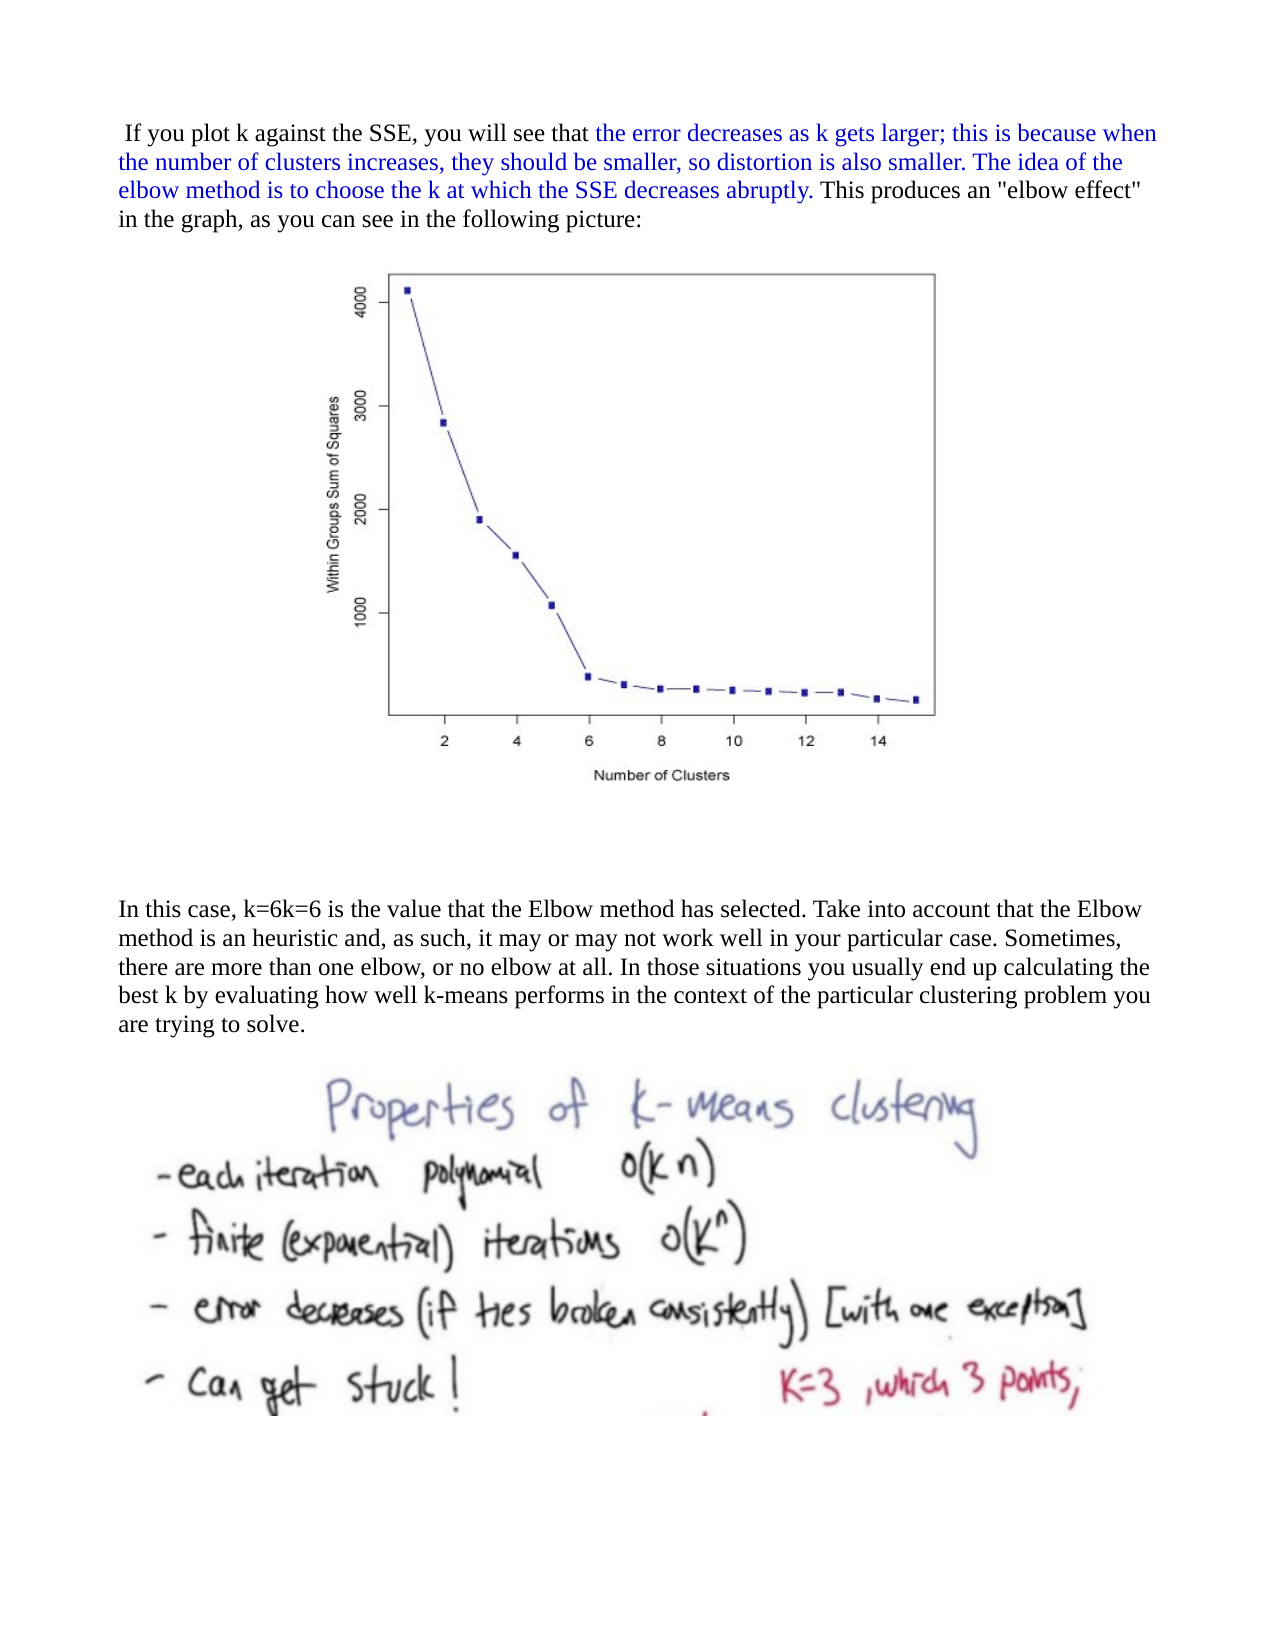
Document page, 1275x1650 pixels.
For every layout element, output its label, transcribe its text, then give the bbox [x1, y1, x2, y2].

text In this case, k=6k=6 is the value that the Elbow method has selected. Take into account that the Elbow method is an heuristic and, as such, it may or may not work well in your particular case. Sometimes, there are more than one elbow, or no elbow at all. In those situations you usually end up calculating the best k by evaluating how well k-means performs in the context of the particular clustering problem you are trying to solve. [118, 894, 1157, 1038]
picture [134, 1066, 1141, 1416]
picture [319, 261, 955, 787]
text If you plot k against the SSE, you will see that the error decreases as k gets larger; this is because when the number of clusters increases, they should be smaller, so distortion is also smaller. The idea of the elbow method is to choose the k at which the SSE decreases abruptly. This produces an "elbow effect" in the graph, as you can see in the following picture: [118, 118, 1157, 233]
